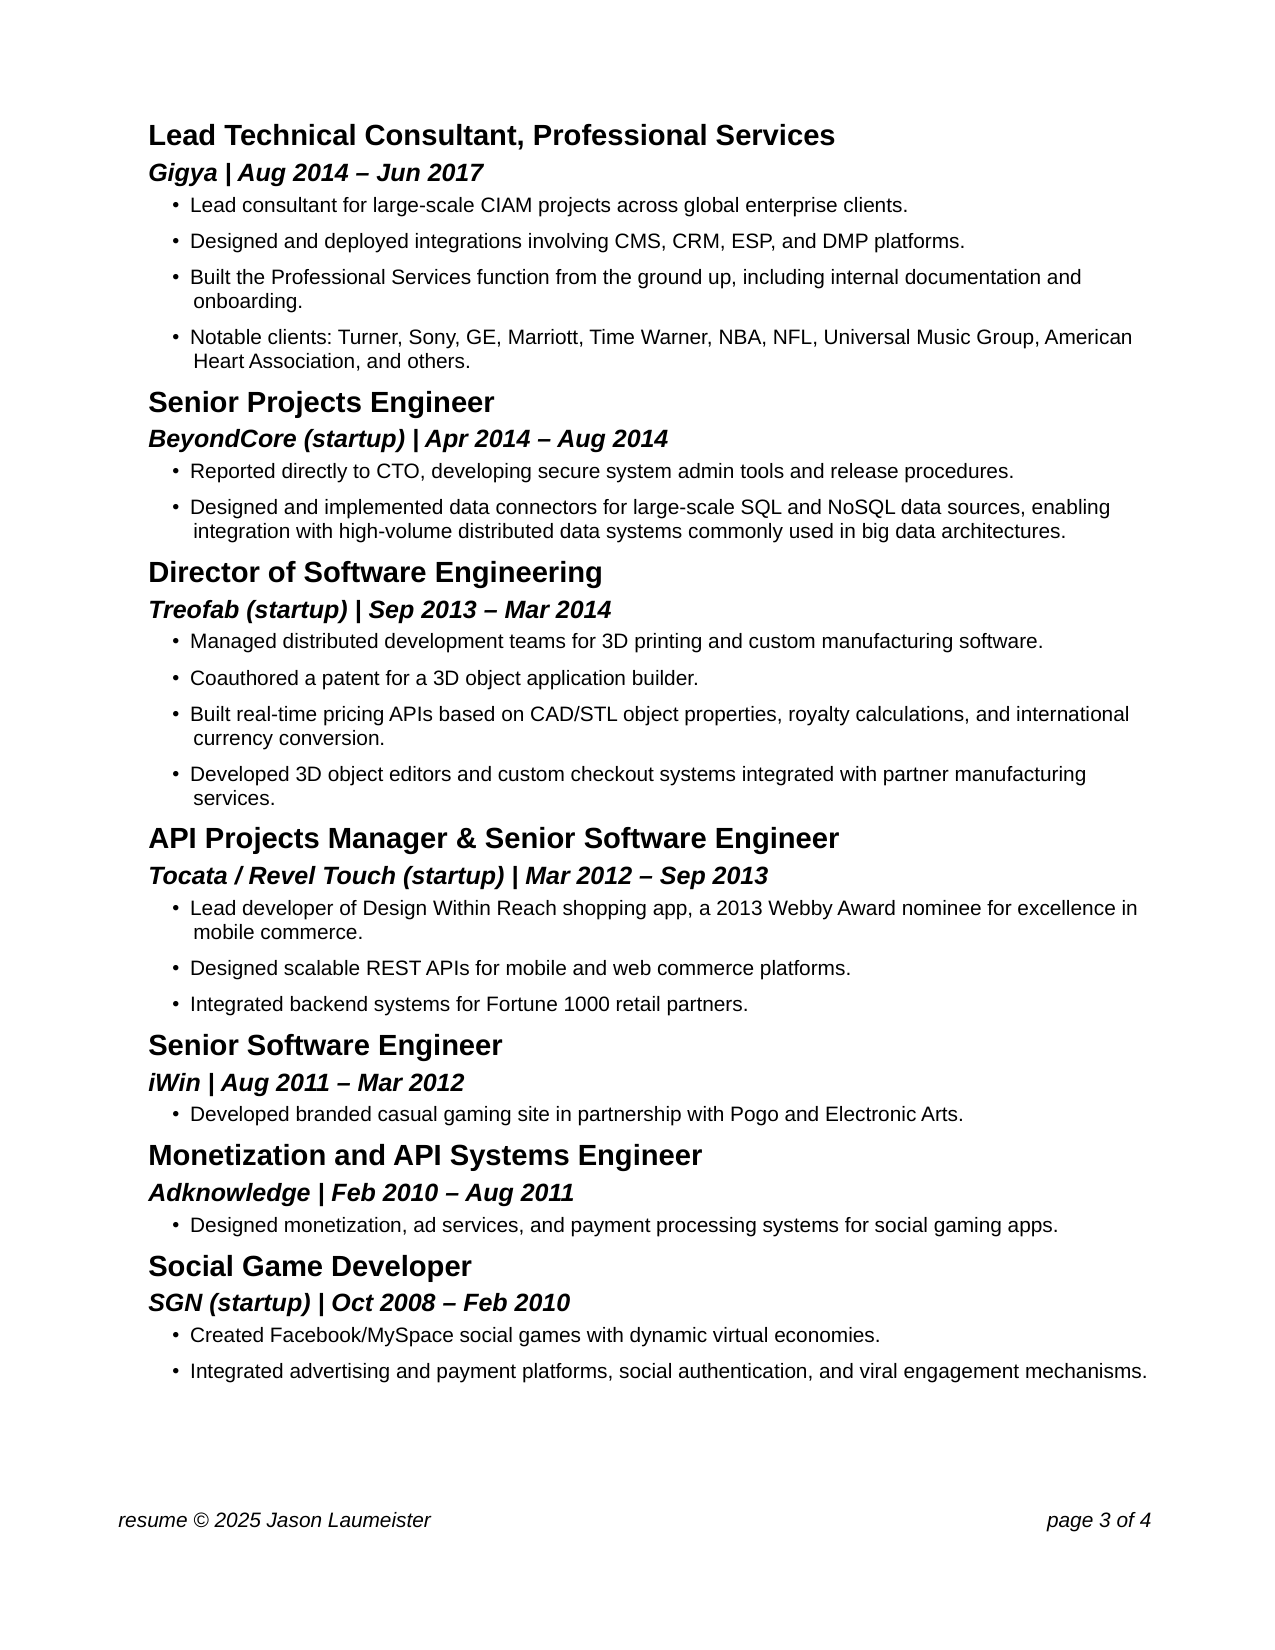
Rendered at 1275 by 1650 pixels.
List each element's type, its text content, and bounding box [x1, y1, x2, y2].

list Designed scalable REST APIs for mobile and web commerce platforms. [172, 956, 1157, 980]
subtitle Lead Technical Consultant, Professional Services [148, 118, 1157, 152]
subtitle SGN (startup) | Oct 2008 – Feb 2010 [148, 1288, 1157, 1317]
subtitle Monetization and API Systems Engineer [148, 1138, 1157, 1172]
subtitle iWin | Aug 2011 – Mar 2012 [148, 1067, 1157, 1096]
subtitle BeyondCore (startup) | Apr 2014 – Aug 2014 [148, 424, 1157, 453]
list Coauthored a patent for a 3D object application builder. [172, 665, 1157, 689]
list Designed monetization, ad services, and payment processing systems for social gaming apps. [172, 1213, 1157, 1237]
list Built the Professional Services function from the ground up, including internal documentation and onboarding. [172, 264, 1157, 313]
list Reported directly to CTO, developing secure system admin tools and release procedures. [172, 459, 1157, 483]
subtitle Treofab (startup) | Sep 2013 – Mar 2014 [148, 594, 1157, 623]
list Developed branded casual gaming site in partnership with Pogo and Electronic Arts. [172, 1102, 1157, 1126]
list Lead consultant for large-scale CIAM projects across global enterprise clients. [172, 192, 1157, 217]
list Lead developer of Design Within Reach shopping app, a 2013 Webby Award nominee for excellence in mobile commerce. [172, 896, 1157, 944]
list Created Facebook/MySpace social games with dynamic virtual economies. [172, 1323, 1157, 1347]
subtitle Senior Software Engineer [148, 1028, 1157, 1061]
subtitle Director of Software Engineering [148, 555, 1157, 588]
list Designed and implemented data connectors for large-scale SQL and NoSQL data sources, enabling integration with high-volume distributed data systems commonly used in big data architectures. [172, 495, 1157, 543]
list Developed 3D object editors and custom checkout systems integrated with partner manufacturing services. [172, 761, 1157, 809]
subtitle Senior Projects Engineer [148, 384, 1157, 418]
subtitle Adknowledge | Feb 2010 – Aug 2011 [148, 1178, 1157, 1207]
subtitle Social Game Developer [148, 1249, 1157, 1282]
list Managed distributed development teams for 3D printing and custom manufacturing software. [172, 629, 1157, 653]
list Integrated backend systems for Fortune 1000 retail partners. [172, 992, 1157, 1016]
list Built real-time pricing APIs based on CAD/STL object properties, royalty calculations, and international currency conversion. [172, 701, 1157, 749]
list Designed and deployed integrations involving CMS, CRM, ESP, and DMP platforms. [172, 228, 1157, 253]
list Integrated advertising and payment platforms, social authentication, and viral engagement mechanisms. [172, 1359, 1157, 1383]
subtitle Gigya | Aug 2014 – Jun 2017 [148, 158, 1157, 186]
subtitle Tocata / Revel Touch (startup) | Mar 2012 – Sep 2013 [148, 861, 1157, 890]
subtitle API Projects Manager & Senior Software Engineer [148, 821, 1157, 855]
list Notable clients: Turner, Sony, GE, Marriott, Time Warner, NBA, NFL, Universal Music Group, American Heart Association, and others. [172, 324, 1157, 373]
